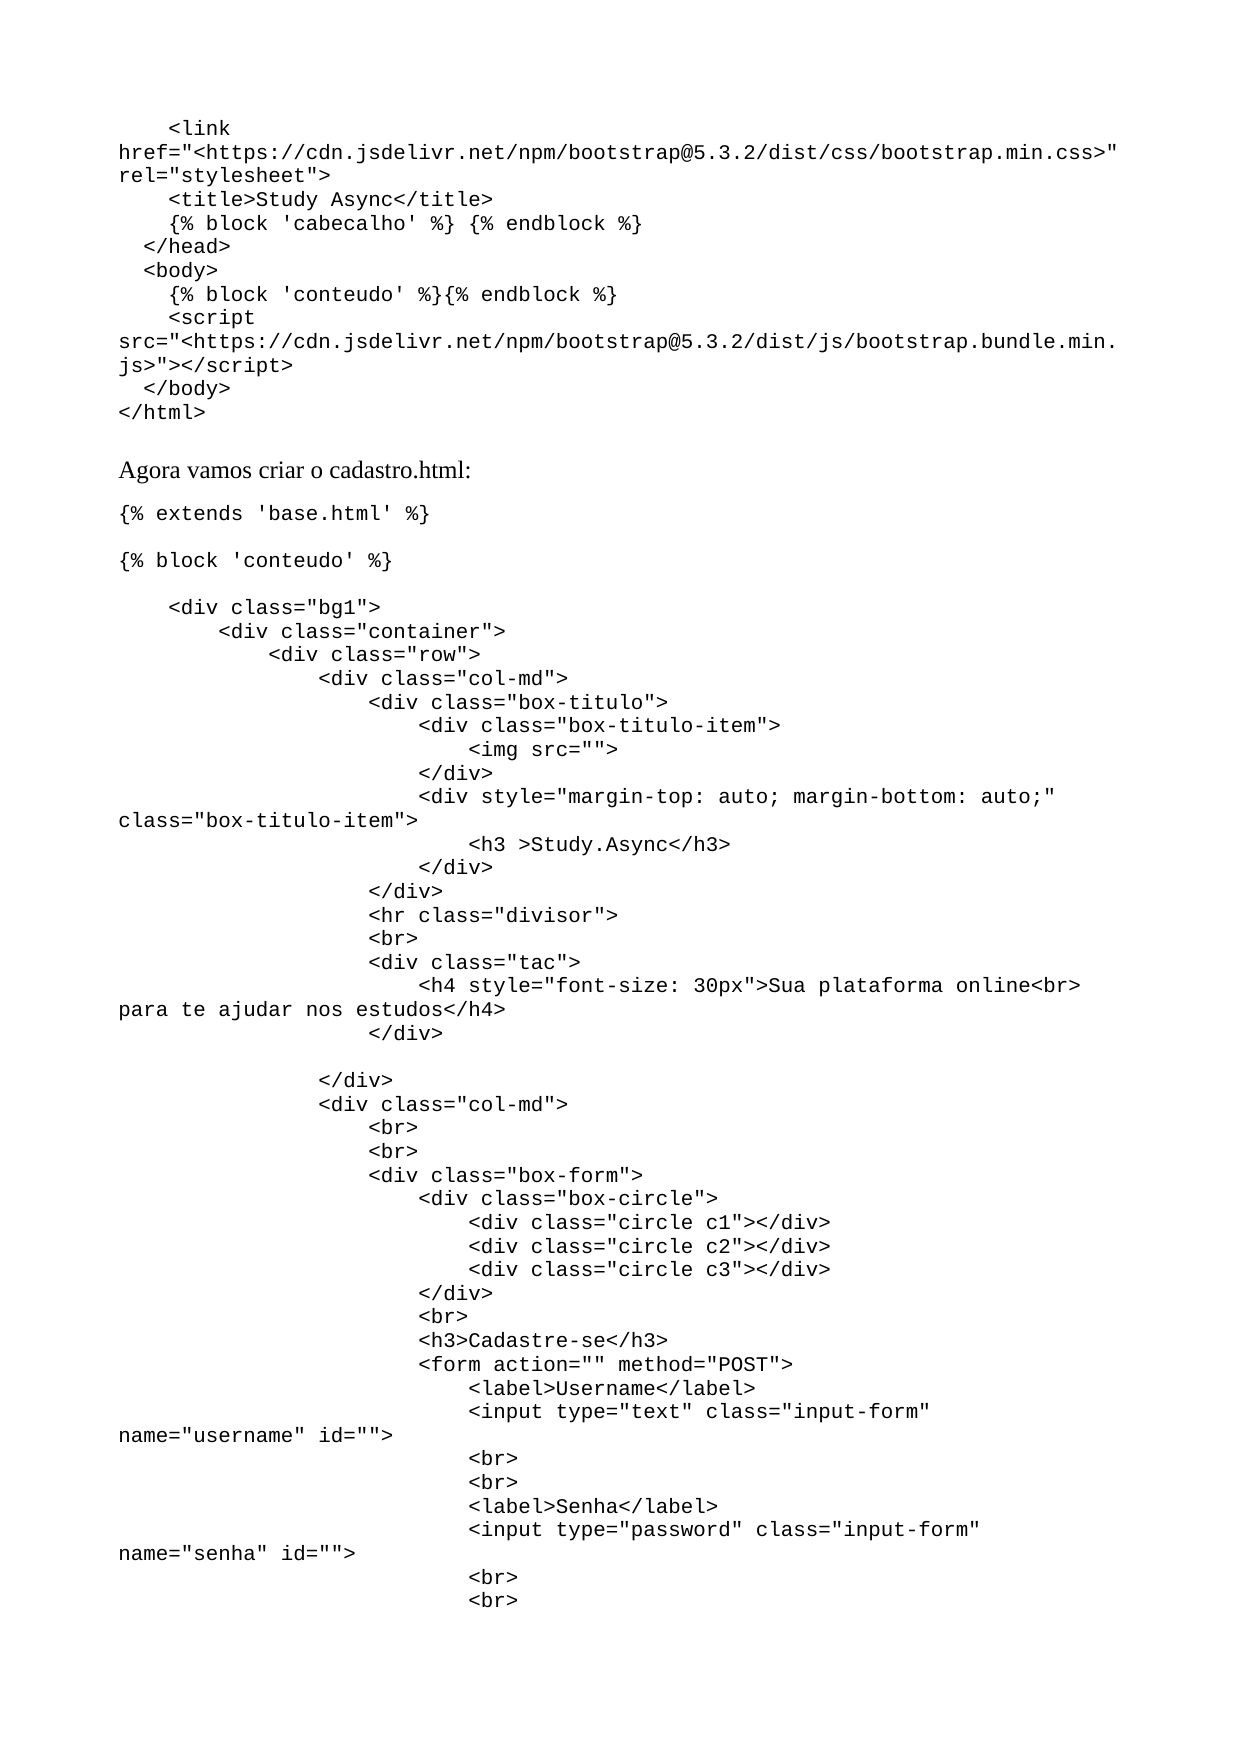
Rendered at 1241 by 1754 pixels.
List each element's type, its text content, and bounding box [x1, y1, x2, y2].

text <div class="circle c2"></div> [118, 1236, 1122, 1259]
text </div> [118, 1283, 1122, 1307]
text <div class="container"> [118, 621, 1122, 644]
text <body> [118, 260, 1122, 284]
text <br> [118, 1590, 1122, 1614]
text <input type="text" class="input-form" name="username" id=""> [118, 1401, 1122, 1448]
text <form action="" method="POST"> [118, 1354, 1122, 1377]
text </head> [118, 236, 1122, 260]
text <h3>Cadastre-se</h3> [118, 1330, 1122, 1354]
text </div> [118, 857, 1122, 881]
text <h4 style="font-size: 30px">Sua plataforma online<br> para te ajudar nos estudos</h4> [118, 976, 1122, 1023]
text </div> [118, 1070, 1122, 1094]
text <div class="col-md"> [118, 668, 1122, 692]
text </div> [118, 1023, 1122, 1046]
text <div class="bg1"> [118, 597, 1122, 621]
text <label>Username</label> [118, 1377, 1122, 1401]
text {% block 'conteudo' %}{% endblock %} [118, 284, 1122, 307]
text </html> [118, 402, 1122, 426]
text <hr class="divisor"> [118, 904, 1122, 928]
text <br> [118, 1141, 1122, 1165]
text Agora vamos criar o cadastro.html: [118, 455, 1122, 484]
text <div class="col-md"> [118, 1094, 1122, 1117]
text </div> [118, 763, 1122, 786]
text <div style="margin-top: auto; margin-bottom: auto;" class="box-titulo-item"> [118, 786, 1122, 834]
text <div class="box-titulo-item"> [118, 715, 1122, 739]
text <label>Senha</label> [118, 1496, 1122, 1519]
text </div> [118, 881, 1122, 904]
text <div class="circle c3"></div> [118, 1259, 1122, 1283]
text <br> [118, 1117, 1122, 1141]
text {% block 'conteudo' %} [118, 550, 1122, 573]
text <div class="tac"> [118, 952, 1122, 976]
text <br> [118, 1448, 1122, 1472]
text <div class="circle c1"></div> [118, 1212, 1122, 1236]
text <script src="<https://cdn.jsdelivr.net/npm/bootstrap@5.3.2/dist/js/bootstrap.bundle.min.js>"></script> [118, 307, 1122, 378]
text <div class="row"> [118, 644, 1122, 668]
text <br> [118, 1567, 1122, 1590]
text <div class="box-titulo"> [118, 692, 1122, 715]
text <div class="box-circle"> [118, 1188, 1122, 1212]
text {% block 'cabecalho' %} {% endblock %} [118, 213, 1122, 236]
text <br> [118, 1307, 1122, 1330]
text {% extends 'base.html' %} [118, 503, 1122, 526]
text <link href="<https://cdn.jsdelivr.net/npm/bootstrap@5.3.2/dist/css/bootstrap.min.css>" rel="stylesheet"> [118, 118, 1122, 189]
text <title>Study Async</title> [118, 189, 1122, 213]
text <div class="box-form"> [118, 1165, 1122, 1188]
text <br> [118, 1472, 1122, 1496]
text <br> [118, 928, 1122, 952]
text </body> [118, 378, 1122, 402]
text <img src=""> [118, 739, 1122, 763]
text <h3 >Study.Async</h3> [118, 834, 1122, 857]
text <input type="password" class="input-form" name="senha" id=""> [118, 1519, 1122, 1567]
